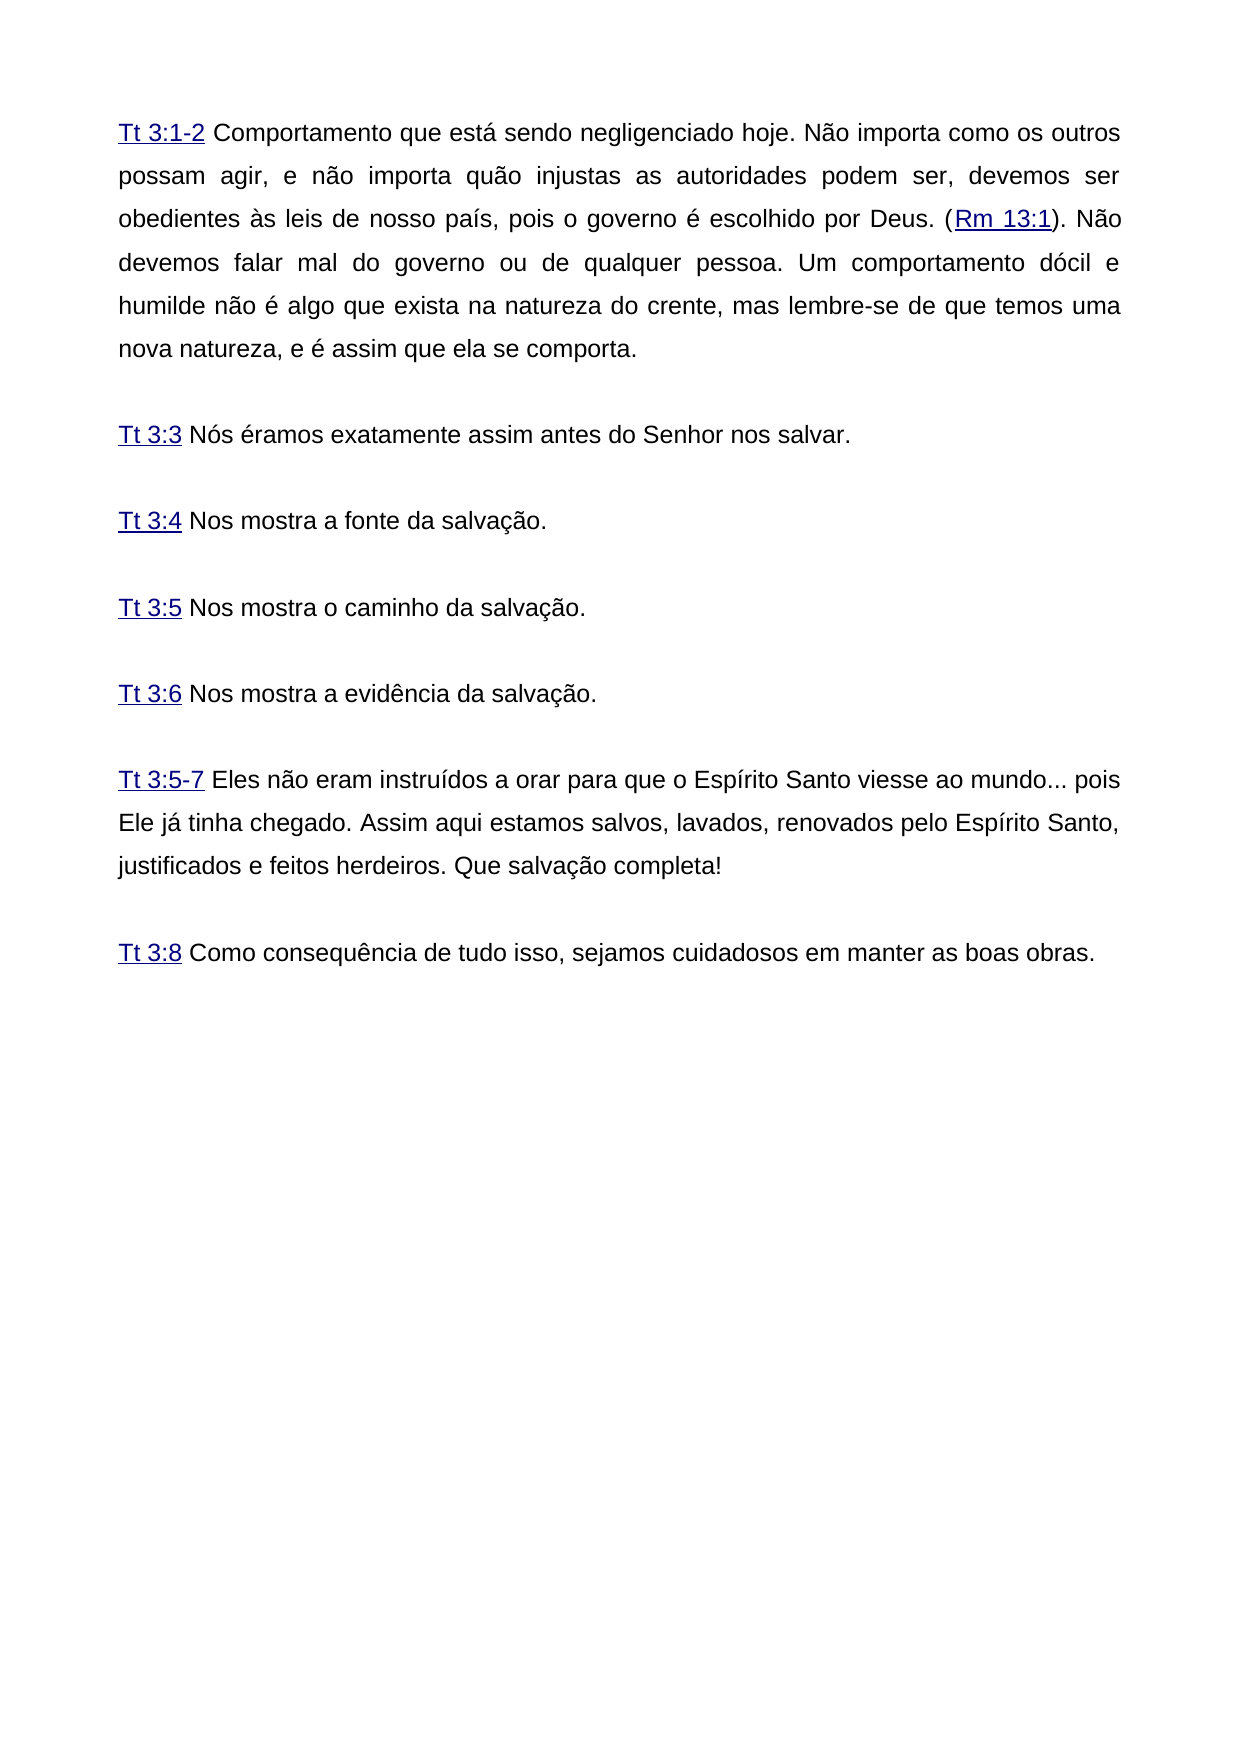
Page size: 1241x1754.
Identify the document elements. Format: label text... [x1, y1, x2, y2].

text Tt 3:1-2 Comportamento que está sendo negligenciado hoje. Não importa como os outros possam agir, e não importa quão injustas as autoridades podem ser, devemos ser obedientes às leis de nosso país, pois o governo é escolhido por Deus. (Rm 13:1). Não devemos falar mal do governo ou de qualquer pessoa. Um comportamento dócil e humilde não é algo que exista na natureza do crente, mas lembre-se de que temos uma nova natureza, e é assim que ela se comporta. [118, 118, 1122, 362]
text Tt 3:8 Como consequência de tudo isso, sejamos cuidadosos em manter as boas obras. [118, 937, 1122, 966]
text Tt 3:3 Nós éramos exatamente assim antes do Senhor nos salvar. [118, 420, 1122, 449]
text Tt 3:4 Nos mostra a fonte da salvação. [118, 506, 1122, 535]
text Tt 3:6 Nos mostra a evidência da salvação. [118, 679, 1122, 707]
text Tt 3:5 Nos mostra o caminho da salvação. [118, 592, 1122, 621]
text Tt 3:5-7 Eles não eram instruídos a orar para que o Espírito Santo viesse ao mundo... pois Ele já tinha chegado. Assim aqui estamos salvos, lavados, renovados pelo Espírito Santo, justificados e feitos herdeiros. Que salvação completa! [118, 765, 1122, 880]
